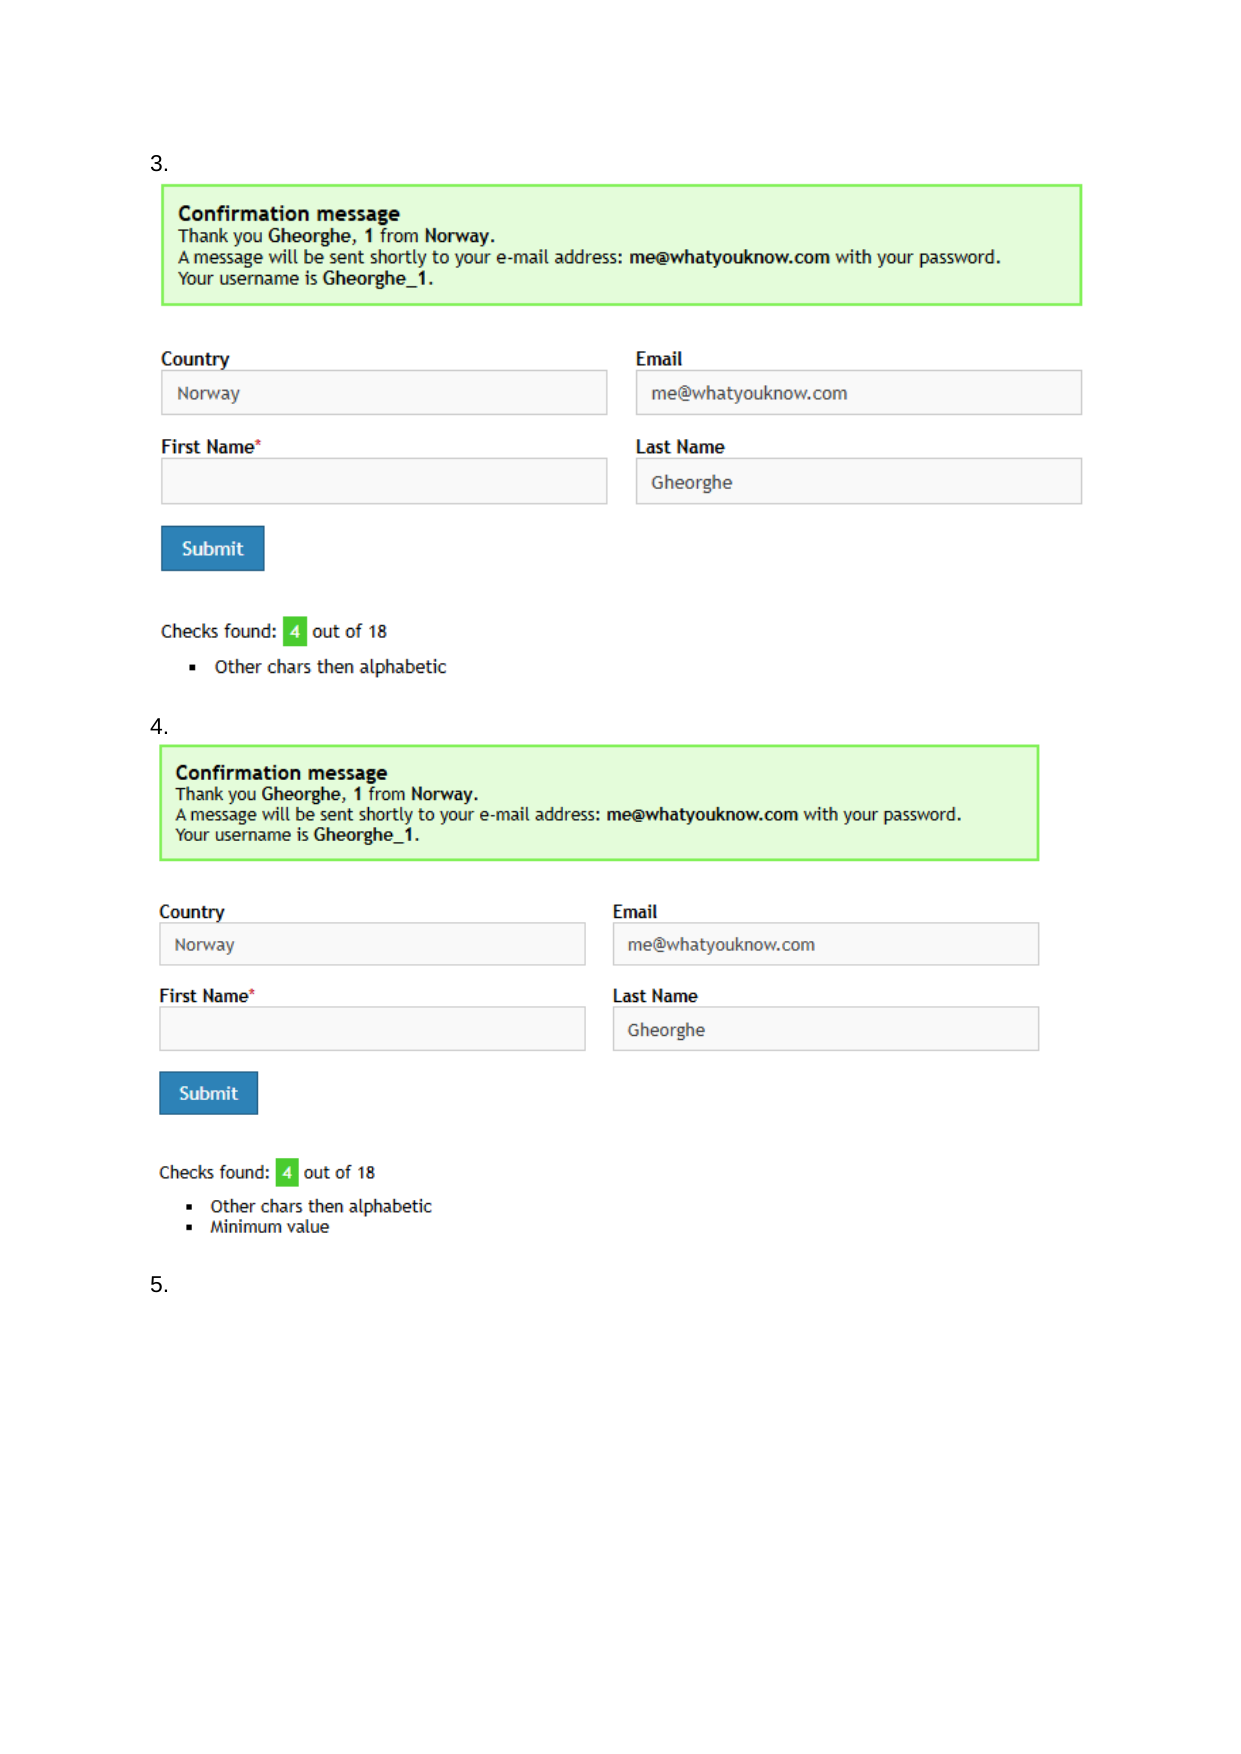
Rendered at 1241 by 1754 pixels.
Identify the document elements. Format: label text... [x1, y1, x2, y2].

picture [150, 180, 1091, 679]
text 5. [150, 1271, 1090, 1297]
text 4. [150, 713, 1090, 739]
text 3. [150, 150, 1090, 176]
picture [150, 742, 1091, 1237]
